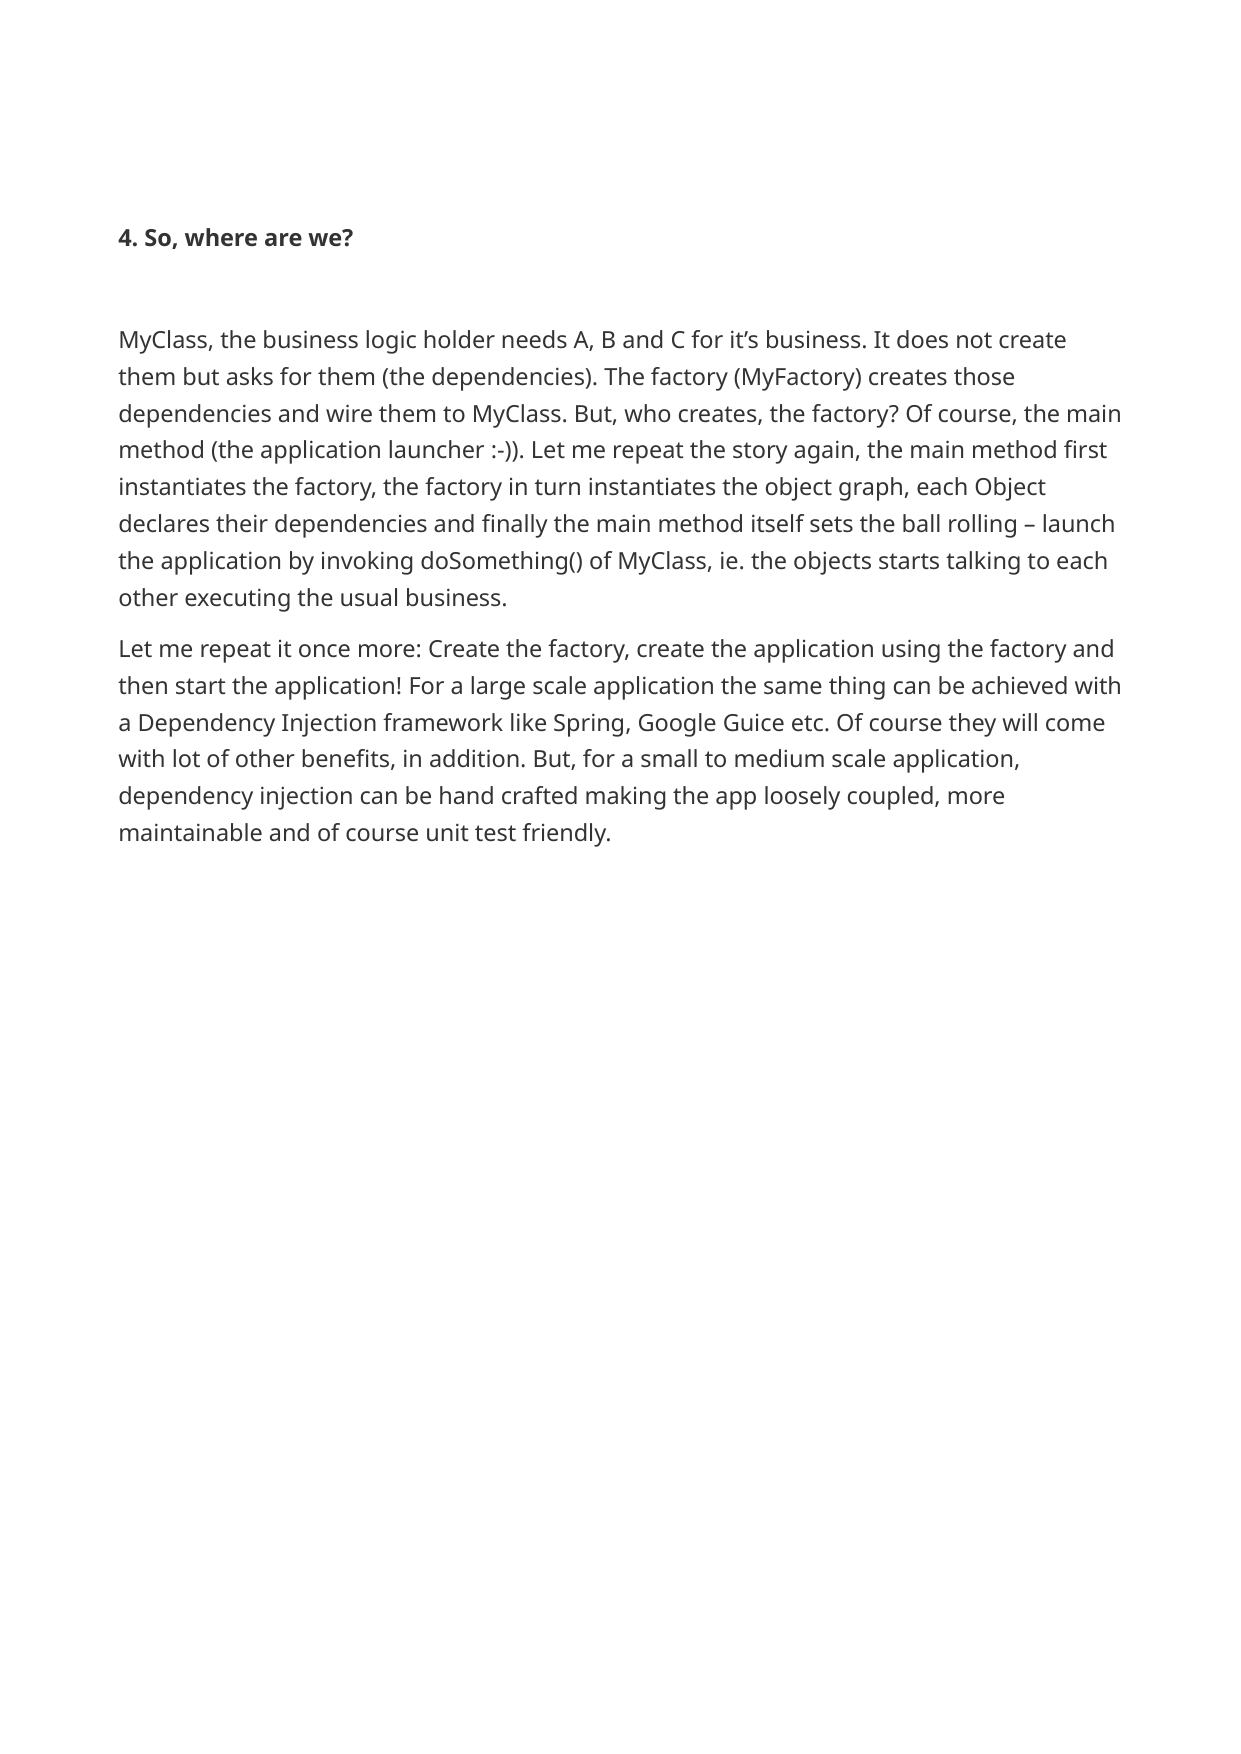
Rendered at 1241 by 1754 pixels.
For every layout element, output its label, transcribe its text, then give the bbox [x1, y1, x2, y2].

text Let me repeat it once more: Create the factory, create the application using the factory and then start the application! For a large scale application the same thing can be achieved with a Dependency Injection framework like Spring, Google Guice etc. Of course they will come with lot of other benefits, in addition. But, for a small to medium scale application, dependency injection can be hand crafted making the app loosely coupled, more maintainable and of course unit test friendly. [118, 632, 1122, 848]
text MyClass, the business logic holder needs A, B and C for it’s business. It does not create them but asks for them (the dependencies). The factory (MyFactory) creates those dependencies and wire them to MyClass. But, who creates, the factory? Of course, the main method (the application launcher :-)). Let me repeat the story again, the main method first instantiates the factory, the factory in turn instantiates the object graph, each Object declares their dependencies and finally the main method itself sets the ball rolling – launch the application by invoking doSomething() of MyClass, ie. the objects starts talking to each other executing the usual business. [118, 323, 1122, 613]
text 4. So, where are we? [118, 221, 1122, 253]
